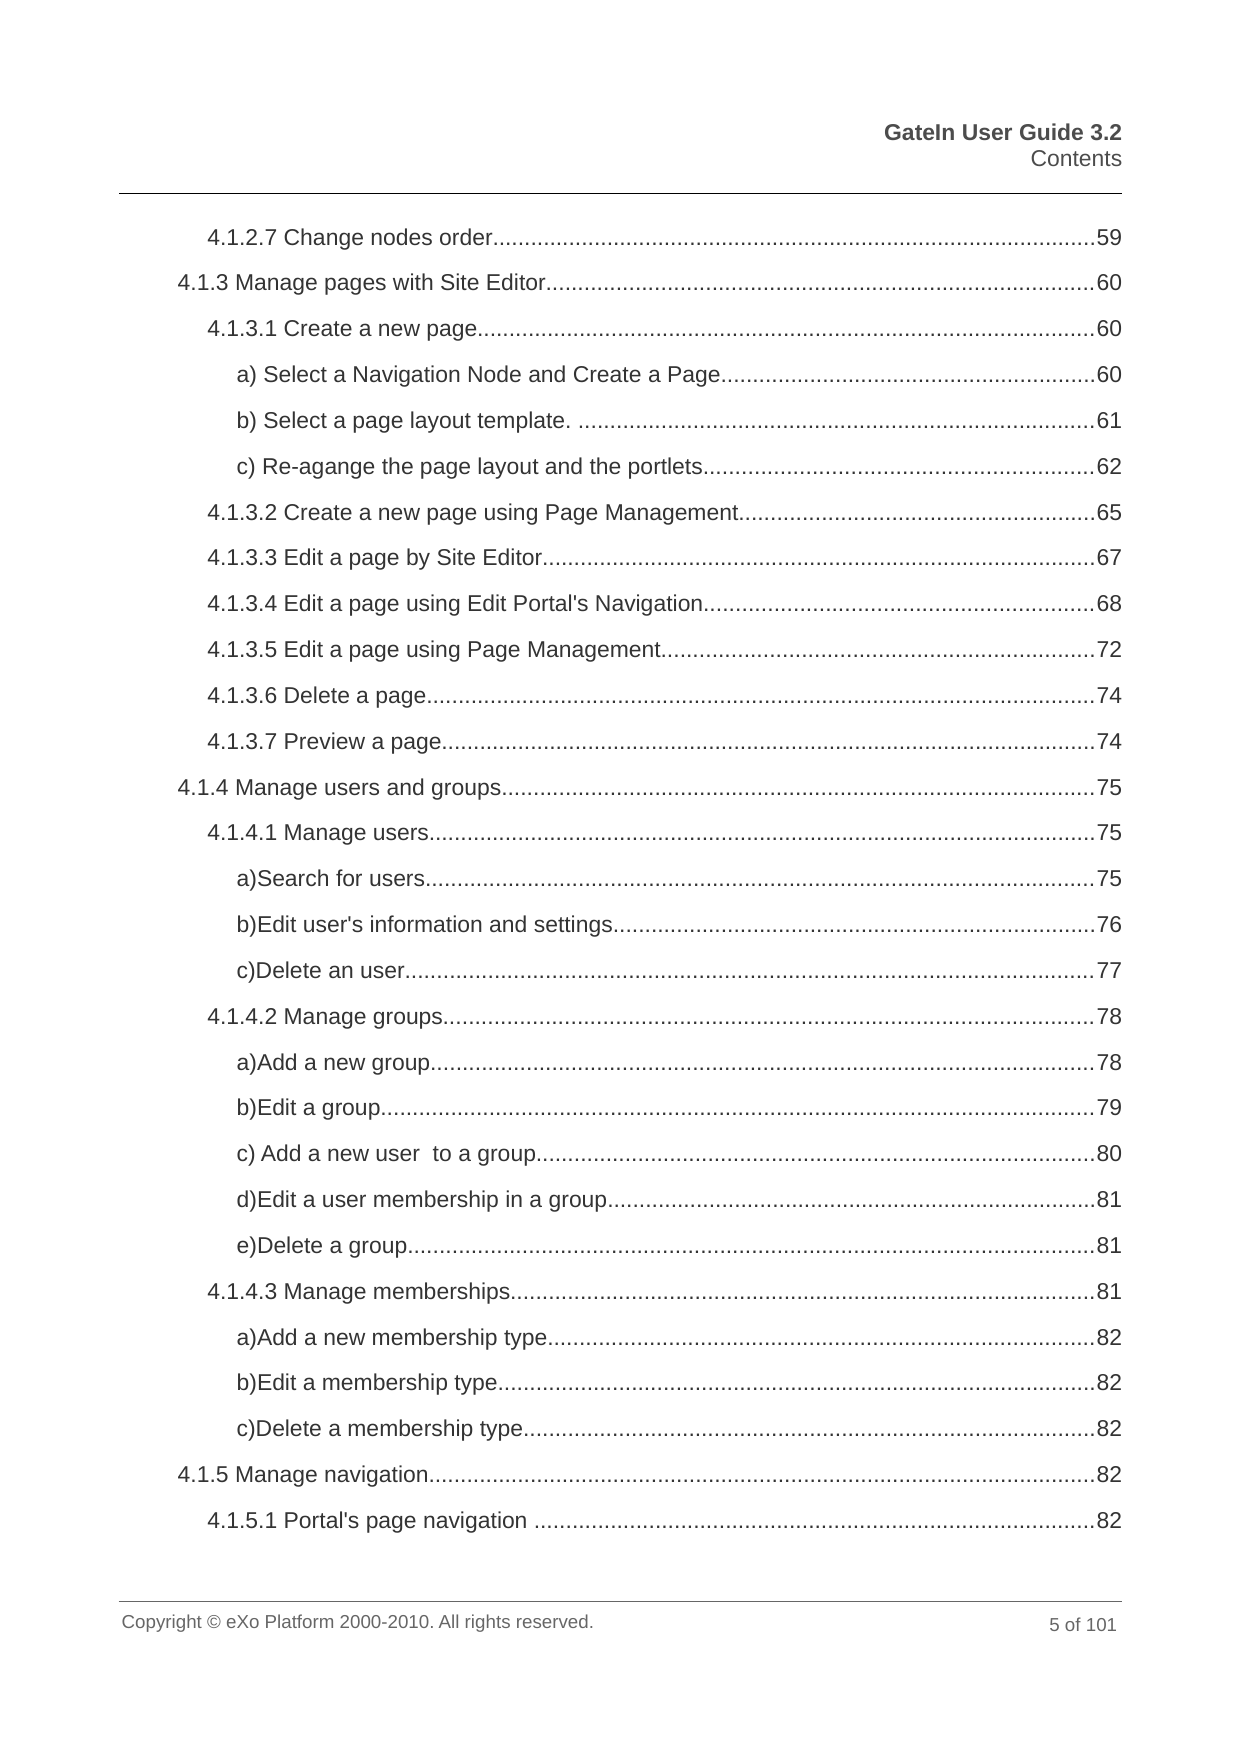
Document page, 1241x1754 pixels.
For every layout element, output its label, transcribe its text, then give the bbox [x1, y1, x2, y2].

text 4.1.4.2 Manage groups 78 [207, 1003, 1122, 1029]
text c)Delete an user 77 [236, 957, 1122, 983]
text 4.1.5.1 Portal's page navigation 82 [207, 1507, 1122, 1533]
text a)Search for users 75 [236, 865, 1122, 892]
text c) Re-agange the page layout and the portlets. 62 [236, 453, 1122, 479]
text c)Delete a membership type 82 [236, 1415, 1122, 1442]
text 4.1.3.3 Edit a page by Site Editor 67 [207, 544, 1122, 571]
text 4.1.2.7 Change nodes order 59 [207, 223, 1122, 250]
text 4.1.3.7 Preview a page 74 [207, 728, 1122, 754]
text 4.1.4 Manage users and groups 75 [177, 773, 1122, 800]
text 4.1.3.4 Edit a page using Edit Portal's Navigation 68 [207, 590, 1122, 617]
text b) Select a page layout template. 61 [236, 407, 1122, 433]
text b)Edit a group 79 [236, 1094, 1122, 1121]
text 4.1.4.1 Manage users 75 [207, 819, 1122, 846]
text b)Edit user's information and settings 76 [236, 911, 1122, 937]
text 4.1.3.1 Create a new page 60 [207, 315, 1122, 342]
text 4.1.3.6 Delete a page 74 [207, 682, 1122, 708]
text 4.1.4.3 Manage memberships 81 [207, 1278, 1122, 1304]
text a)Add a new membership type 82 [236, 1323, 1122, 1350]
text d)Edit a user membership in a group 81 [236, 1186, 1122, 1212]
text a)Add a new group 78 [236, 1048, 1122, 1075]
text c) Add a new user to a group 80 [236, 1140, 1122, 1167]
text 4.1.3 Manage pages with Site Editor 60 [177, 269, 1122, 296]
text b)Edit a membership type 82 [236, 1369, 1122, 1396]
text 4.1.5 Manage navigation 82 [177, 1461, 1122, 1487]
text 4.1.3.5 Edit a page using Page Management 72 [207, 636, 1122, 662]
text a) Select a Navigation Node and Create a Page 60 [236, 361, 1122, 387]
text 4.1.3.2 Create a new page using Page Management 65 [207, 498, 1122, 525]
text e)Delete a group 81 [236, 1232, 1122, 1258]
